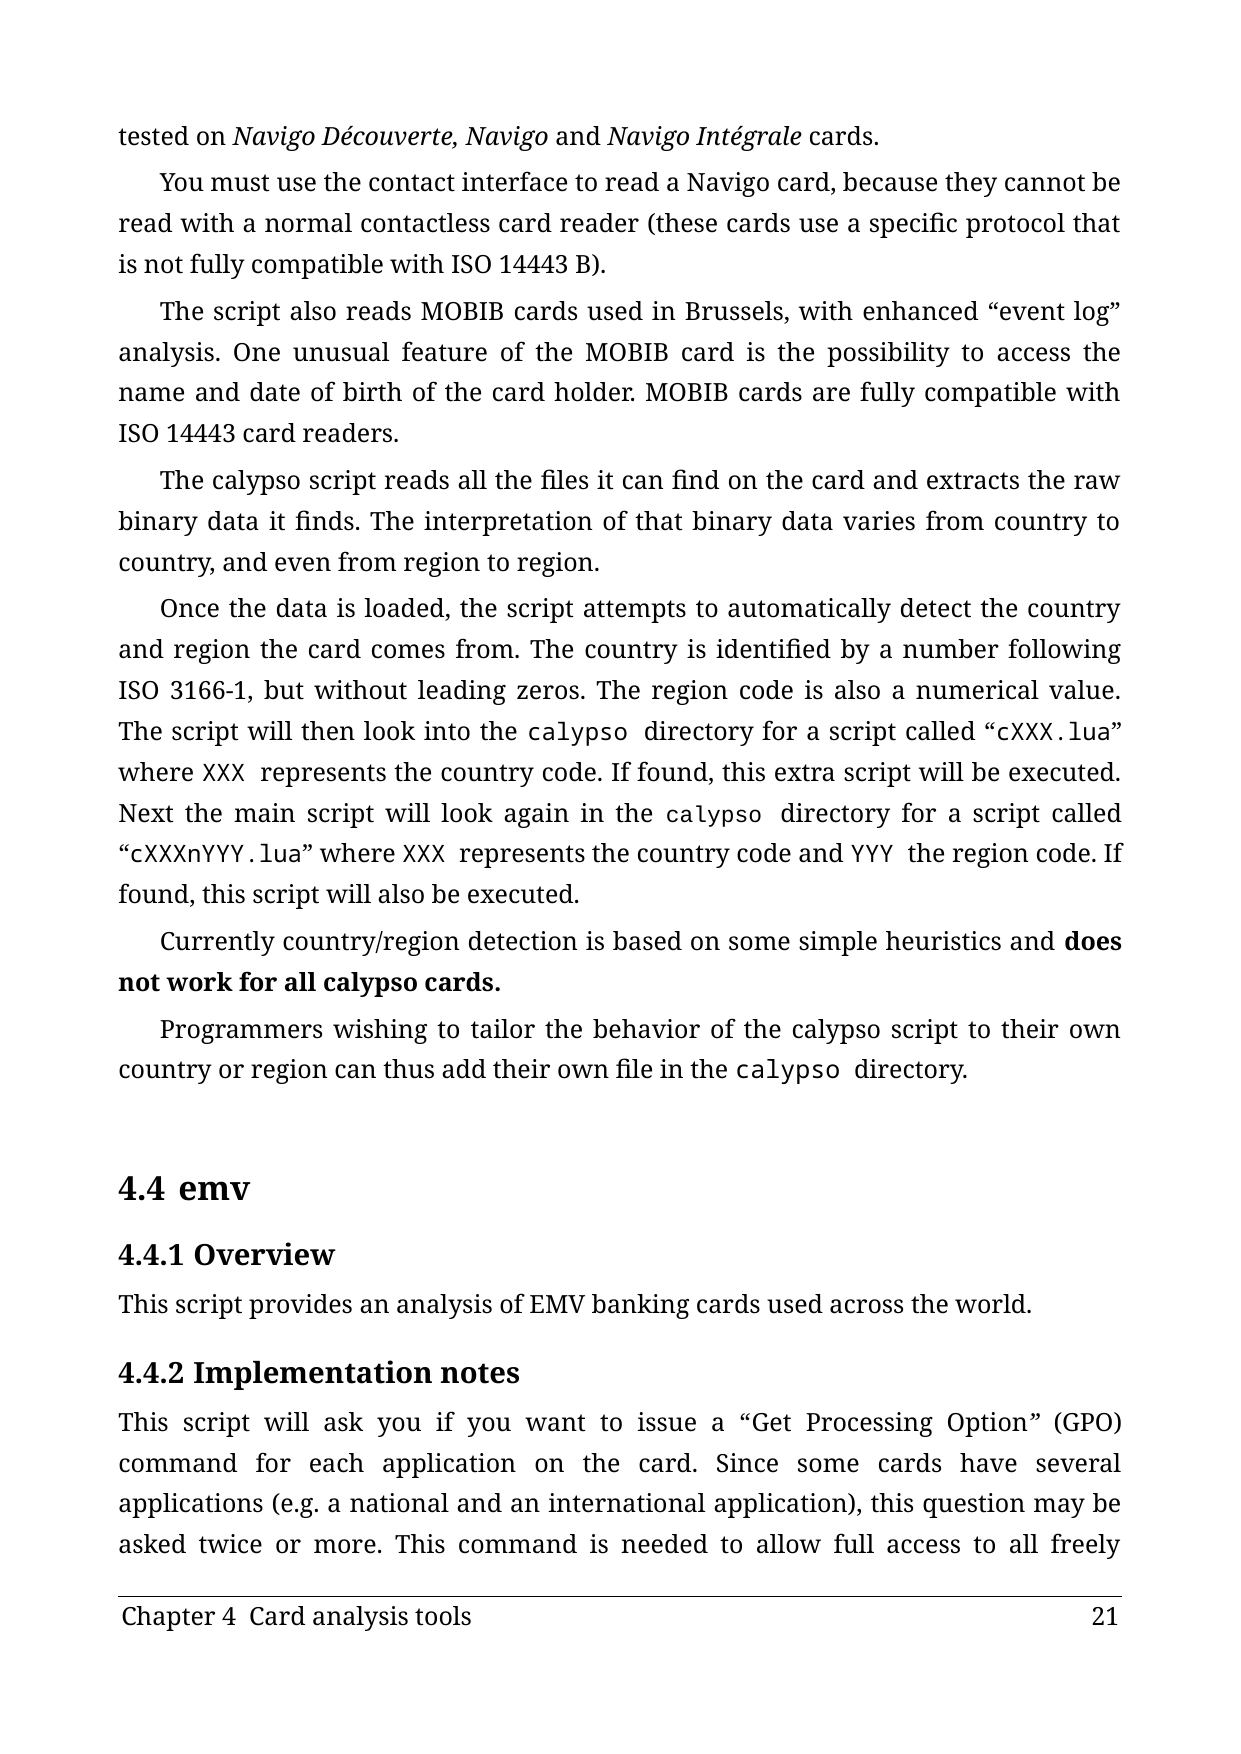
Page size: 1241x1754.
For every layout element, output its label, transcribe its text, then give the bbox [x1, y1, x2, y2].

text Currently country/region detection is based on some simple heuristics and does not work for all calypso cards. [118, 924, 1122, 998]
text This script provides an analysis of EMV banking cards used across the world. [118, 1287, 1122, 1321]
text tested on Navigo Découverte, Navigo and Navigo Intégrale cards. [118, 118, 1122, 152]
text You must use the contact interface to read a Navigo card, because they cannot be read with a normal contactless card reader (these cards use a specific protocol that is not fully compatible with ISO 14443 B). [118, 165, 1122, 281]
subtitle emv [118, 1164, 1122, 1210]
text The calypso script reads all the files it can find on the card and extracts the raw binary data it finds. The interpretation of that binary data varies from country to country, and even from region to region. [118, 463, 1122, 578]
text This script will ask you if you want to issue a “Get Processing Option” (GPO) command for each application on the card. Since some cards have several applications (e.g. a national and an international application), this question may be asked twice or more. This command is needed to allow full access to all freely [118, 1404, 1122, 1561]
subtitle Implementation notes [118, 1352, 1122, 1392]
text Once the data is loaded, the script attempts to automatically detect the country and region the card comes from. The country is identified by a number following ISO 3166-1, but without leading zeros. The region code is also a numerical value. The script will then look into the calypso directory for a script called “cXXX.lua” where XXX represents the country code. If found, this extra script will be executed. Next the main script will look again in the calypso directory for a script called “cXXXnYYY.lua” where XXX represents the country code and YYY the region code. If found, this script will also be executed. [118, 591, 1122, 911]
text Programmers wishing to tailor the behavior of the calypso script to their own country or region can thus add their own file in the calypso directory. [118, 1011, 1122, 1086]
subtitle Overview [118, 1235, 1122, 1274]
text The script also reads MOBIB cards used in Brussels, with enhanced “event log” analysis. One unusual feature of the MOBIB card is the possibility to access the name and date of birth of the card holder. MOBIB cards are fully compatible with ISO 14443 card readers. [118, 293, 1122, 450]
